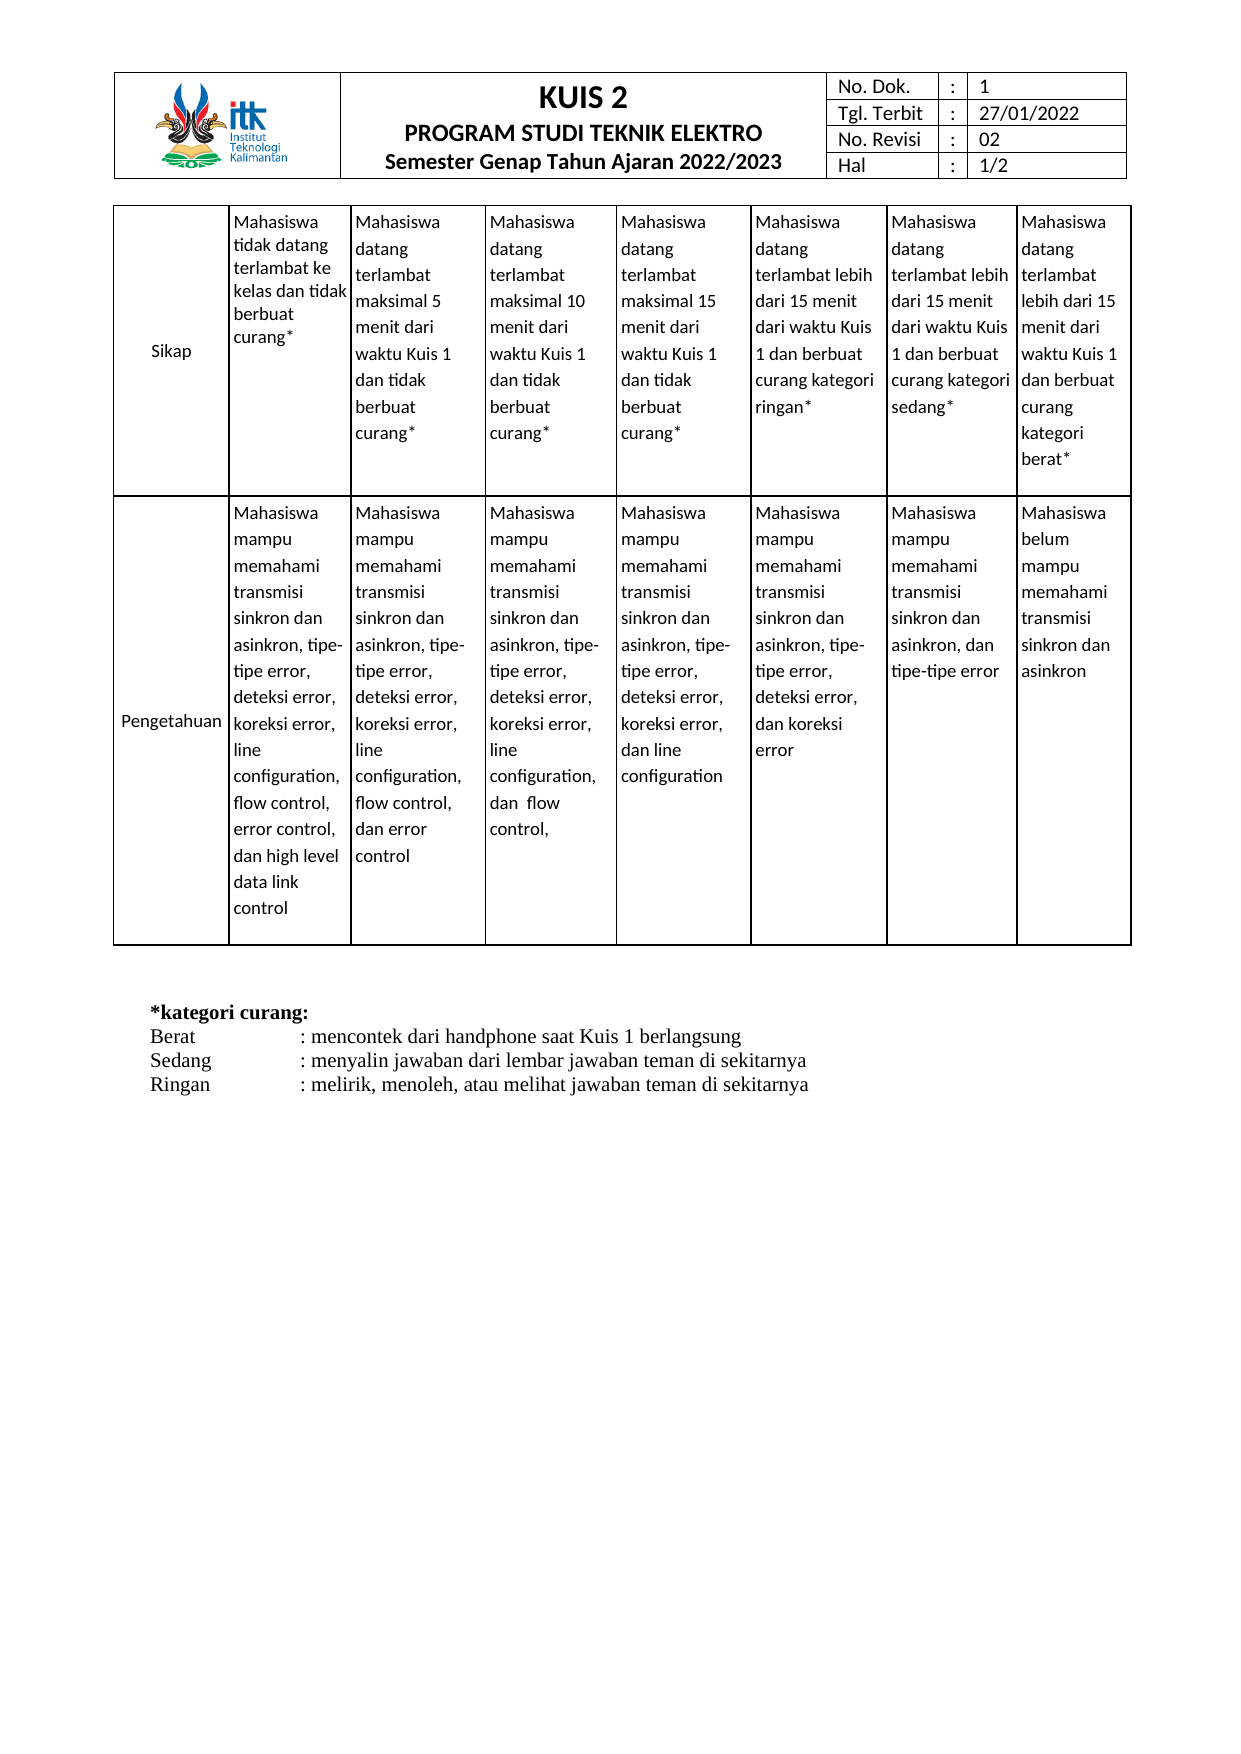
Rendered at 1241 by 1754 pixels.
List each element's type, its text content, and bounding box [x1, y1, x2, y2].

picture [152, 81, 290, 171]
table_cell Mahasiswa datang terlambat lebih dari 15 menit dari waktu Kuis 1 dan berbuat curang kategori sedang* [888, 206, 1016, 495]
table_cell Pengetahuan [114, 497, 228, 944]
table_cell Mahasiswa mampu memahami transmisi sinkron dan asinkron, tipe-tipe error, deteksi error, koreksi error, line configuration, dan flow control, [486, 497, 616, 944]
table_cell Mahasiswa datang terlambat maksimal 10 menit dari waktu Kuis 1 dan tidak berbuat curang* [486, 206, 616, 495]
text *kategori curang: [150, 1000, 1090, 1024]
table_cell Mahasiswa mampu memahami transmisi sinkron dan asinkron, tipe-tipe error, deteksi error, dan koreksi error [752, 497, 886, 944]
table_cell Mahasiswa datang terlambat lebih dari 15 menit dari waktu Kuis 1 dan berbuat curang kategori ringan* [752, 206, 886, 495]
table_cell Mahasiswa mampu memahami transmisi sinkron dan asinkron, tipe-tipe error, deteksi error, koreksi error, line configuration, flow control, error control, dan high level data link control [230, 497, 350, 944]
table_cell Mahasiswa belum mampu memahami transmisi sinkron dan asinkron [1018, 497, 1130, 944]
table_cell Mahasiswa mampu memahami transmisi sinkron dan asinkron, dan tipe-tipe error [888, 497, 1016, 944]
table_cell Sikap [114, 206, 228, 495]
table_cell Mahasiswa mampu memahami transmisi sinkron dan asinkron, tipe-tipe error, deteksi error, koreksi error, dan line configuration [617, 497, 750, 944]
table_cell Mahasiswa datang terlambat lebih dari 15 menit dari waktu Kuis 1 dan berbuat curang kategori berat* [1018, 206, 1130, 495]
text Sedang : menyalin jawaban dari lembar jawaban teman di sekitarnya [150, 1048, 1090, 1072]
text Ringan : melirik, menoleh, atau melihat jawaban teman di sekitarnya [150, 1072, 1090, 1096]
table_cell Mahasiswa tidak datang terlambat ke kelas dan tidak berbuat curang* [230, 206, 350, 495]
table_cell Mahasiswa mampu memahami transmisi sinkron dan asinkron, tipe-tipe error, deteksi error, koreksi error, line configuration, flow control, dan error control [352, 497, 485, 944]
table_cell Mahasiswa datang terlambat maksimal 5 menit dari waktu Kuis 1 dan tidak berbuat curang* [352, 206, 485, 495]
text Berat : mencontek dari handphone saat Kuis 1 berlangsung [150, 1024, 1090, 1048]
table_cell Mahasiswa datang terlambat maksimal 15 menit dari waktu Kuis 1 dan tidak berbuat curang* [617, 206, 750, 495]
